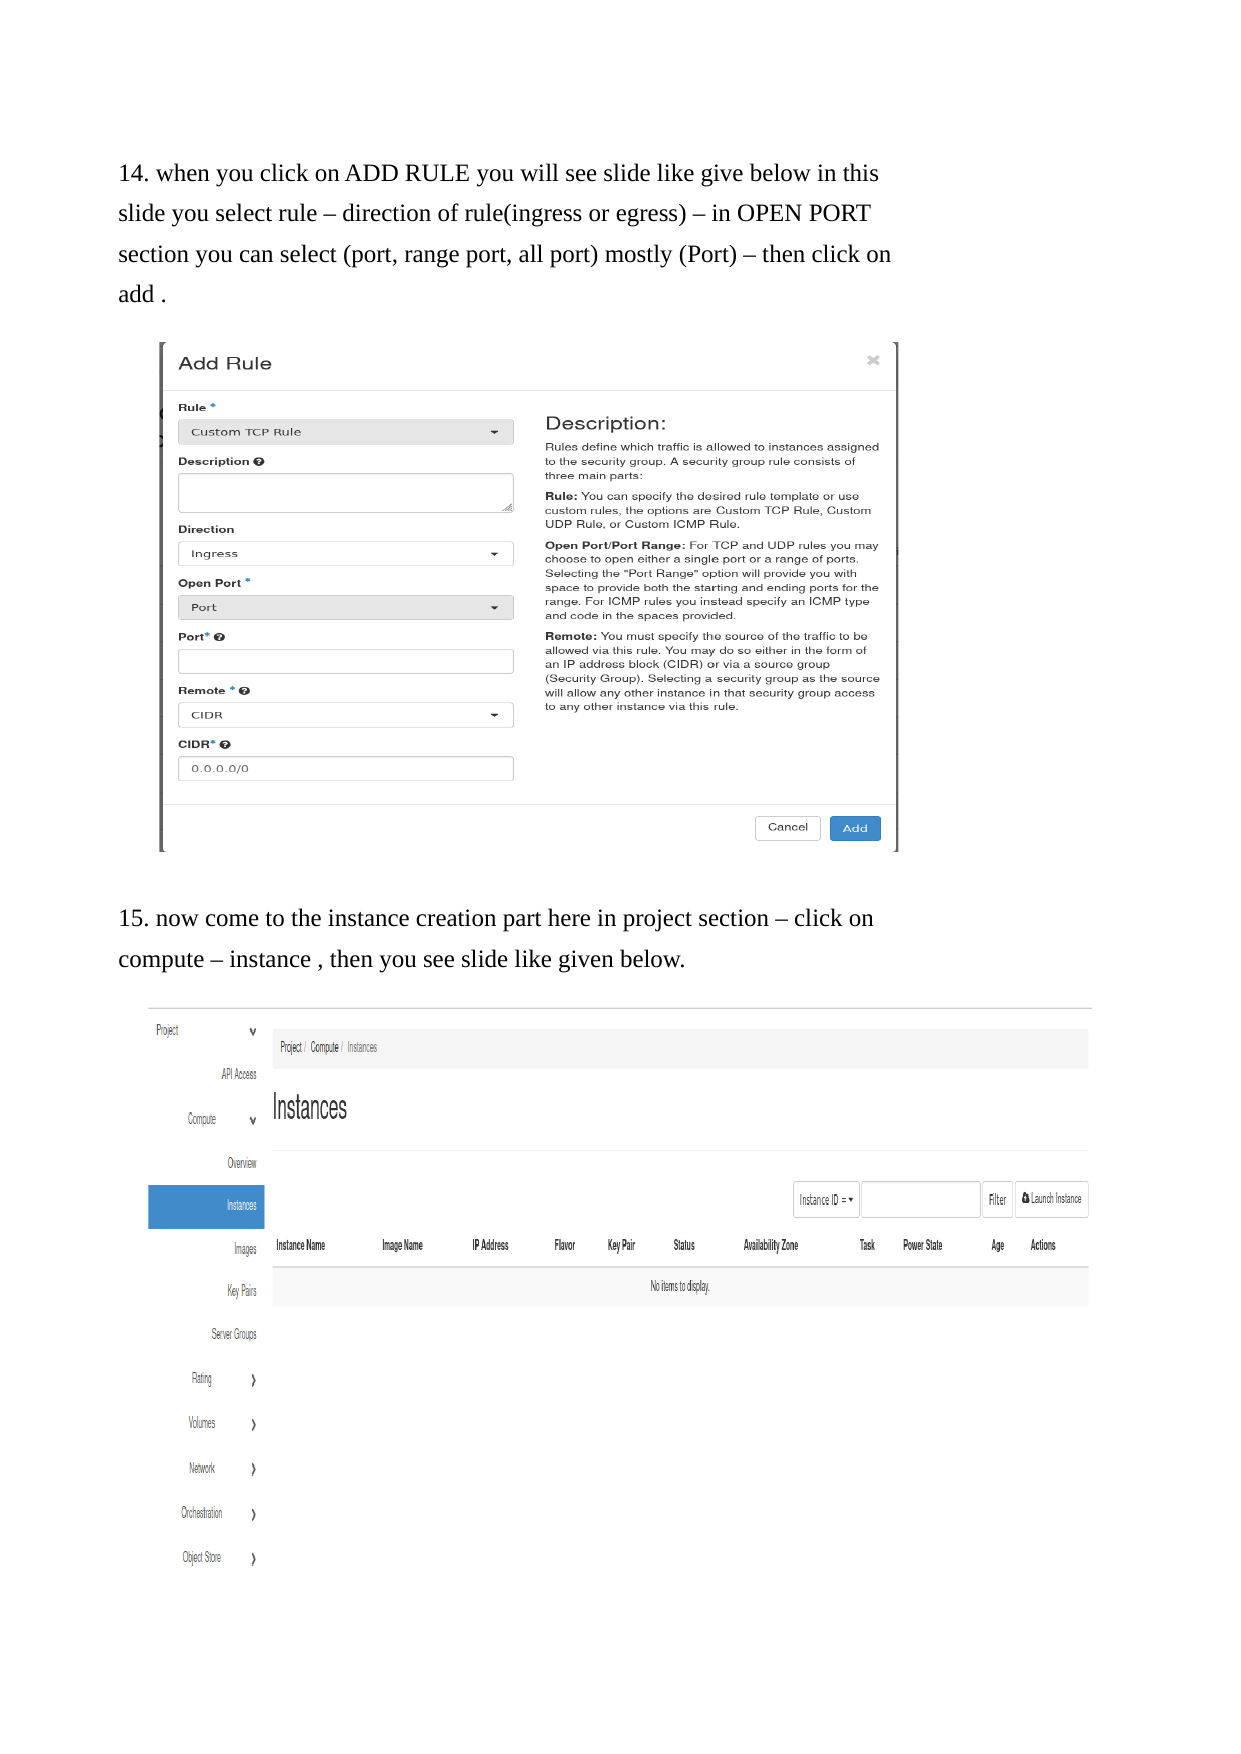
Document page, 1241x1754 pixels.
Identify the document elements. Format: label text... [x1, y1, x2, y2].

picture [159, 342, 899, 852]
picture [148, 1007, 1093, 1582]
text 14. when you click on ADD RULE you will see slide like give below in this slide you select rule – direction of rule(ingress or egress) – in OPEN PORT section you can select (port, range port, all port) mostly (Port) – then click on add . [118, 158, 930, 308]
text 15. now come to the instance creation part here in project section – click on compute – instance , then you see slide like given below. [118, 903, 930, 972]
